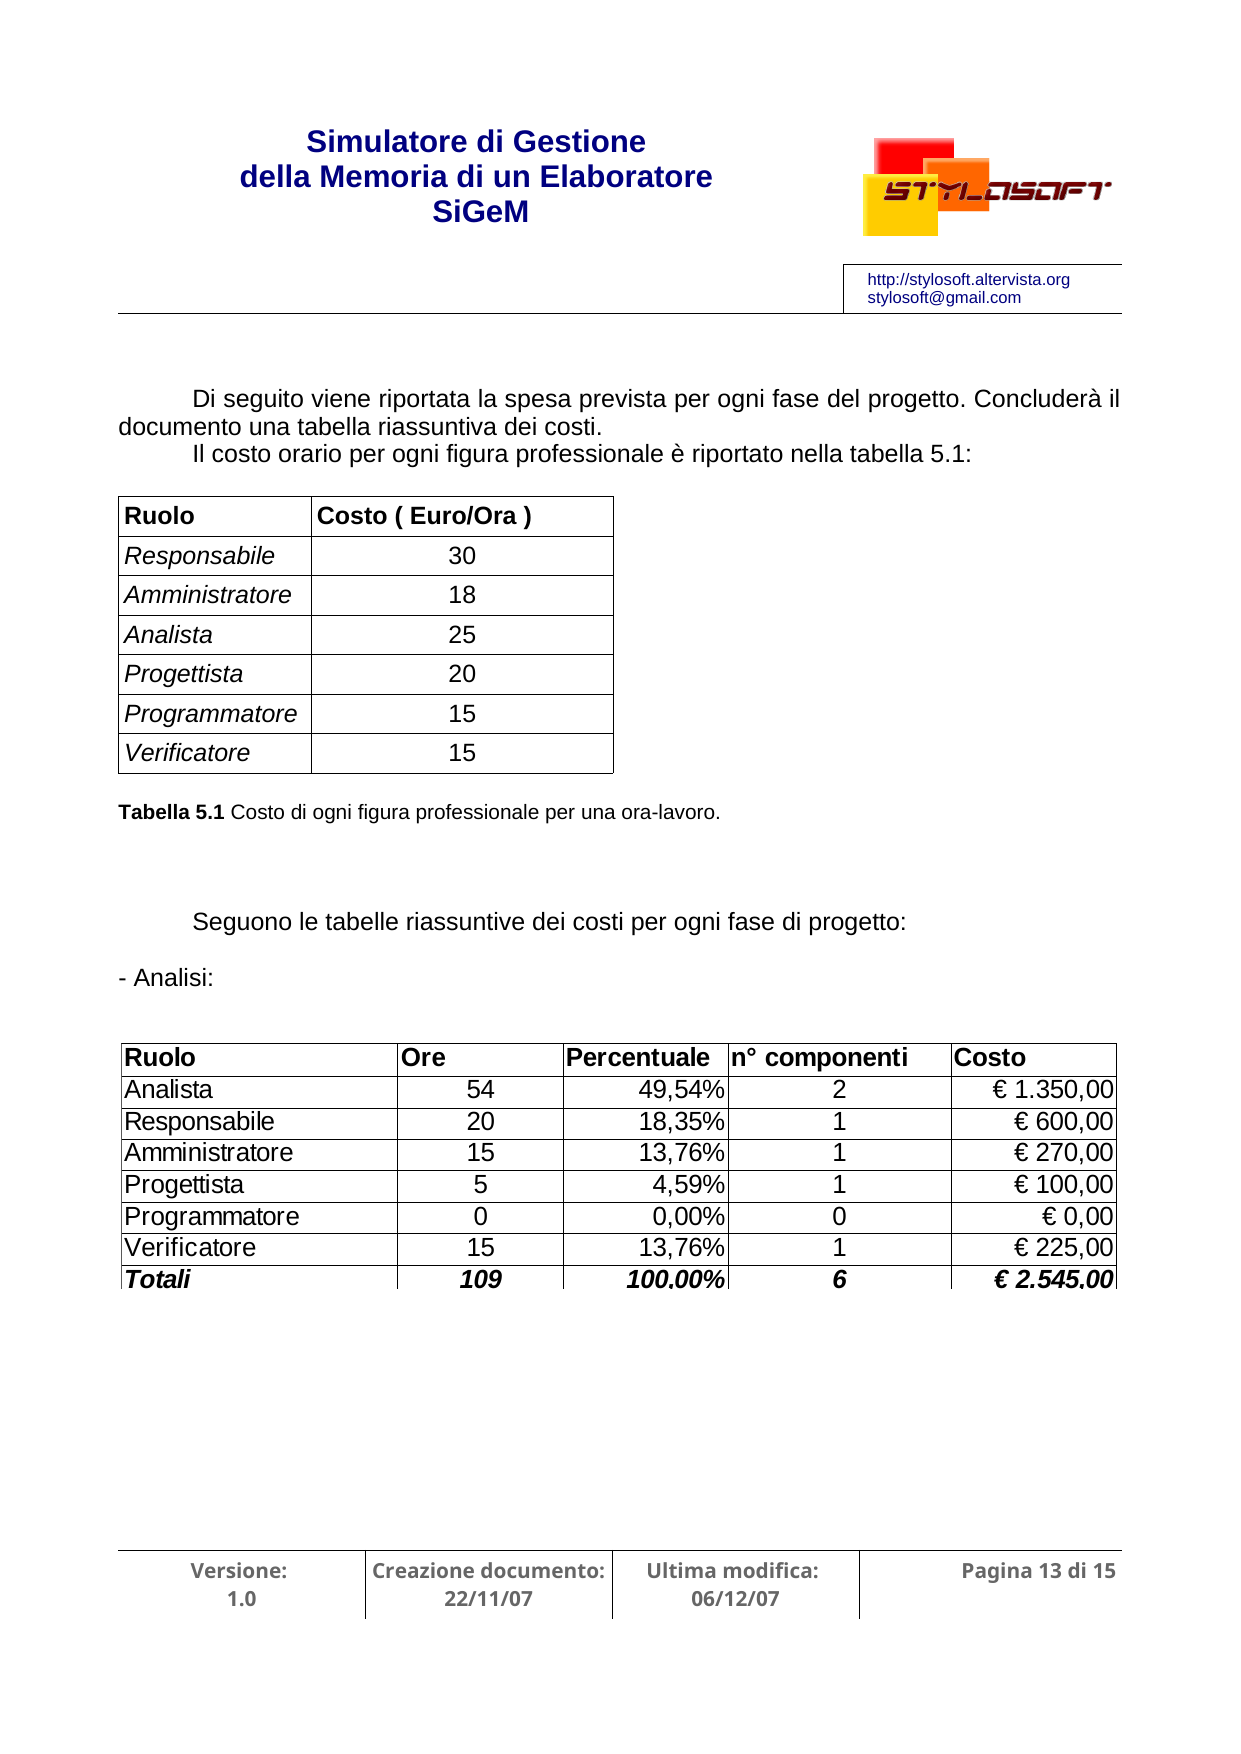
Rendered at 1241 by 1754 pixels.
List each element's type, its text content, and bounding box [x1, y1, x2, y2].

table_cell Progettista [119, 655, 311, 693]
table_cell 15 [312, 734, 613, 772]
text Il costo orario per ogni figura professionale è riportato nella tabella 5.1: [118, 440, 1122, 468]
table_cell Verificatore [119, 734, 311, 772]
text Di seguito viene riportata la spesa prevista per ogni fase del progetto. Concluderà il documento una tabella riassuntiva dei costi. [118, 384, 1122, 440]
table_cell 20 [312, 655, 613, 693]
table_cell 30 [312, 537, 613, 575]
text - Analisi: [118, 963, 1122, 991]
table_cell Amministratore [119, 576, 311, 614]
picture [848, 123, 1117, 247]
table_cell 25 [312, 616, 613, 654]
table_header Ruolo [119, 497, 311, 536]
table_header Costo ( Euro/Ora ) [312, 497, 613, 536]
table_cell 18 [312, 576, 613, 614]
text Seguono le tabelle riassuntive dei costi per ogni fase di progetto: [118, 907, 1122, 935]
table_cell 15 [312, 695, 613, 733]
table_cell Responsabile [119, 537, 311, 575]
table_cell Analista [119, 616, 311, 654]
text Tabella 5.1 Costo di ogni figura professionale per una ora-lavoro. [118, 801, 1122, 824]
table_cell Programmatore [119, 695, 311, 733]
